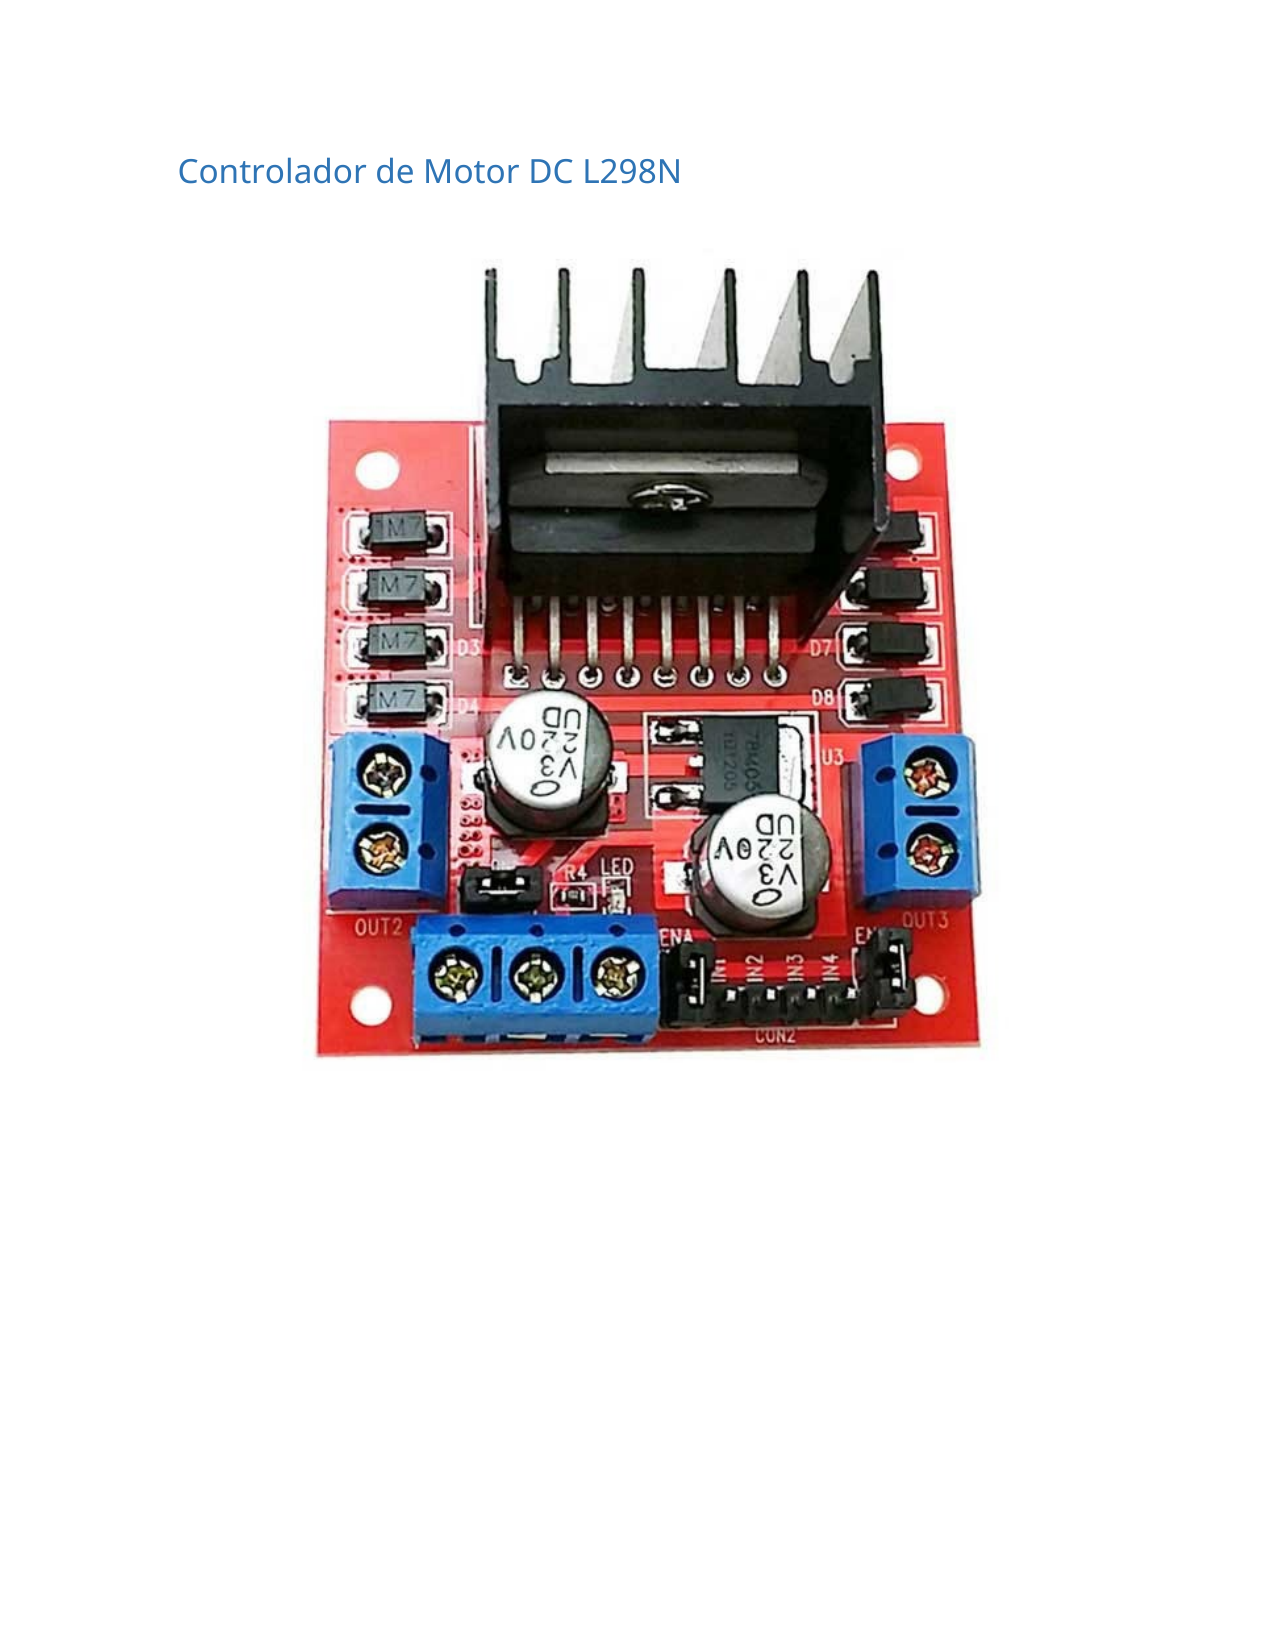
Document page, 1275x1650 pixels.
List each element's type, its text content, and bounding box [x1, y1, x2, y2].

picture [177, 196, 1098, 1118]
subtitle Controlador de Motor DC L298N [177, 148, 1098, 193]
